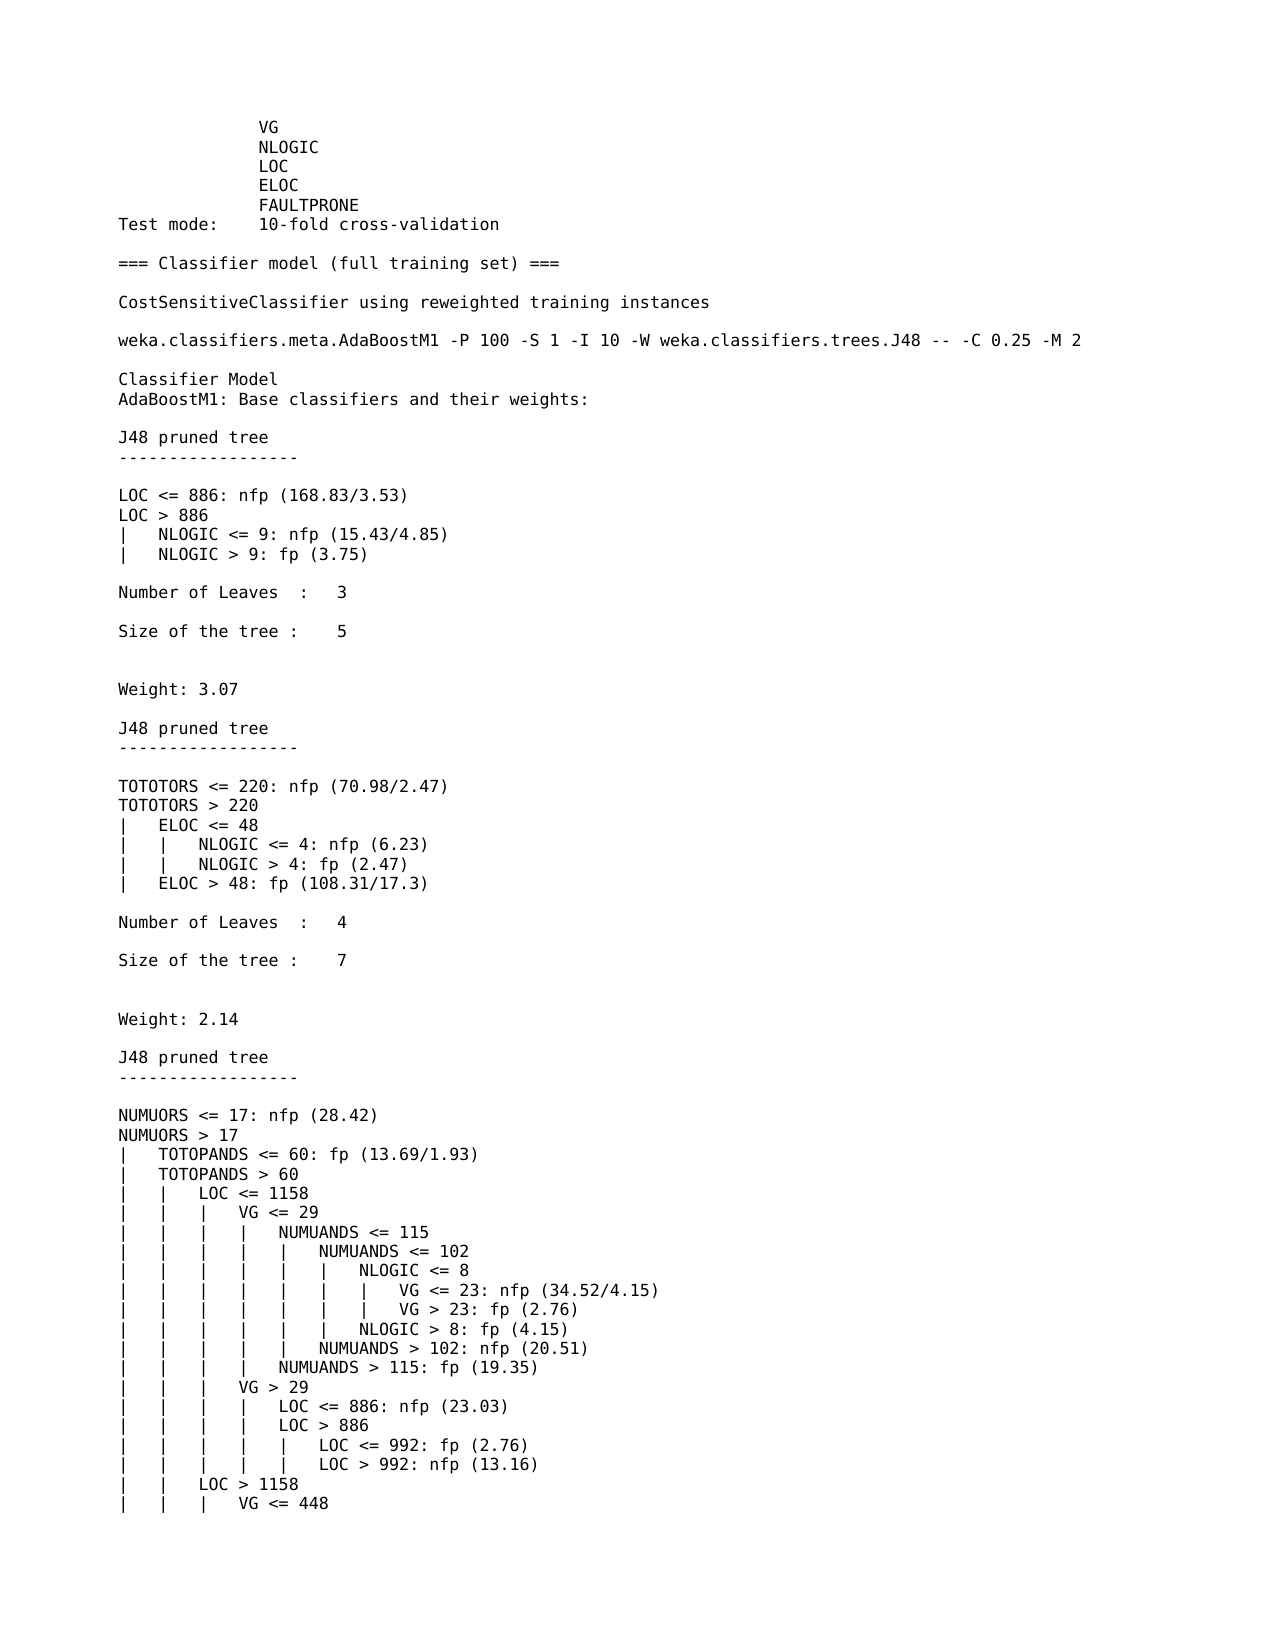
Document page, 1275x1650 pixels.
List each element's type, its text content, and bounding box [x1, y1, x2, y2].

text | | | VG <= 448 [118, 1494, 1157, 1513]
text | ELOC > 48: fp (108.31/17.3) [118, 874, 1157, 893]
text | NLOGIC <= 9: nfp (15.43/4.85) [118, 525, 1157, 544]
text Number of Leaves : 4 [118, 912, 1157, 932]
text ELOC [118, 176, 1157, 196]
text J48 pruned tree [118, 719, 1157, 738]
text | | | | LOC <= 886: nfp (23.03) [118, 1397, 1157, 1416]
text | | | | | | NLOGIC > 8: fp (4.15) [118, 1319, 1157, 1339]
text Size of the tree : 5 [118, 622, 1157, 641]
text Size of the tree : 7 [118, 951, 1157, 971]
text | TOTOPANDS <= 60: fp (13.69/1.93) [118, 1145, 1157, 1164]
text | | | | | LOC <= 992: fp (2.76) [118, 1436, 1157, 1455]
text FAULTPRONE [118, 196, 1157, 215]
text TOTOTORS <= 220: nfp (70.98/2.47) [118, 777, 1157, 796]
text | TOTOPANDS > 60 [118, 1164, 1157, 1184]
text | | | | | NUMUANDS <= 102 [118, 1242, 1157, 1261]
text ------------------ [118, 1067, 1157, 1087]
text | | | | LOC > 886 [118, 1416, 1157, 1436]
text J48 pruned tree [118, 1048, 1157, 1067]
text TOTOTORS > 220 [118, 796, 1157, 816]
text VG [118, 118, 1157, 137]
text weka.classifiers.meta.AdaBoostM1 -P 100 -S 1 -I 10 -W weka.classifiers.trees.J48 -- -C 0.25 -M 2 [118, 331, 1157, 351]
text | | | | | | | VG <= 23: nfp (34.52/4.15) [118, 1281, 1157, 1300]
text LOC > 886 [118, 506, 1157, 525]
text | | | | NUMUANDS <= 115 [118, 1222, 1157, 1242]
text | | | | | | | VG > 23: fp (2.76) [118, 1300, 1157, 1319]
text | | | | | | NLOGIC <= 8 [118, 1261, 1157, 1281]
text | | | VG > 29 [118, 1377, 1157, 1397]
text NLOGIC [118, 137, 1157, 157]
text === Classifier model (full training set) === [118, 254, 1157, 273]
text | | | VG <= 29 [118, 1203, 1157, 1222]
text LOC [118, 157, 1157, 176]
text AdaBoostM1: Base classifiers and their weights: [118, 389, 1157, 409]
text Classifier Model [118, 370, 1157, 389]
text ------------------ [118, 447, 1157, 467]
text CostSensitiveClassifier using reweighted training instances [118, 292, 1157, 312]
text NUMUORS <= 17: nfp (28.42) [118, 1106, 1157, 1126]
text Test mode: 10-fold cross-validation [118, 215, 1157, 234]
text J48 pruned tree [118, 428, 1157, 447]
text | | NLOGIC > 4: fp (2.47) [118, 854, 1157, 874]
text ------------------ [118, 738, 1157, 757]
text LOC <= 886: nfp (168.83/3.53) [118, 486, 1157, 506]
text | | LOC > 1158 [118, 1474, 1157, 1494]
text Weight: 3.07 [118, 680, 1157, 699]
text | | | | NUMUANDS > 115: fp (19.35) [118, 1358, 1157, 1377]
text Number of Leaves : 3 [118, 583, 1157, 602]
text | | NLOGIC <= 4: nfp (6.23) [118, 835, 1157, 854]
text NUMUORS > 17 [118, 1126, 1157, 1145]
text Weight: 2.14 [118, 1009, 1157, 1029]
text | | LOC <= 1158 [118, 1184, 1157, 1203]
text | ELOC <= 48 [118, 816, 1157, 835]
text | | | | | LOC > 992: nfp (13.16) [118, 1455, 1157, 1474]
text | NLOGIC > 9: fp (3.75) [118, 544, 1157, 564]
text | | | | | NUMUANDS > 102: nfp (20.51) [118, 1339, 1157, 1358]
